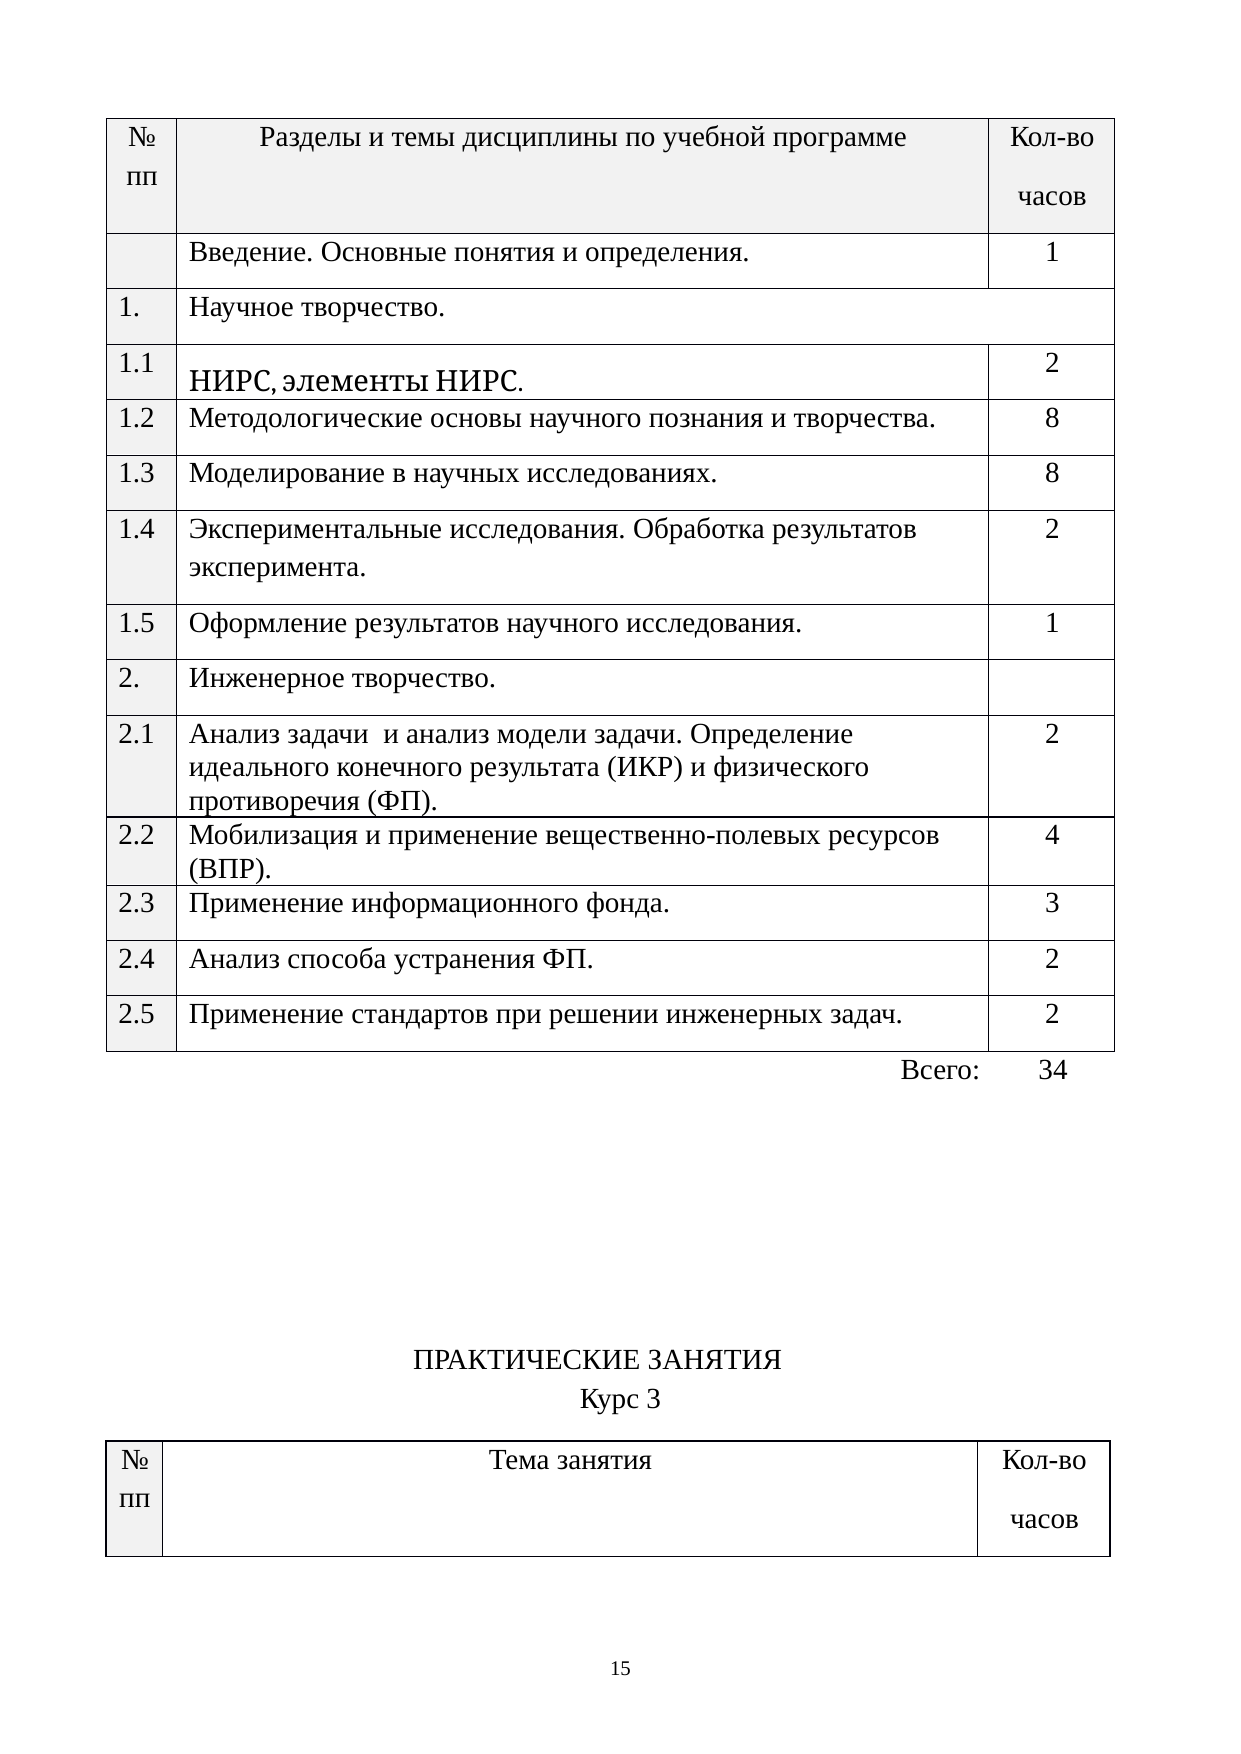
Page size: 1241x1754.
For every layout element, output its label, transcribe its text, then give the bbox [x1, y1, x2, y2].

table_cell 2. [107, 660, 176, 715]
table_cell 8 [989, 400, 1114, 454]
text Всего: 34 [193, 1052, 1122, 1085]
table_cell Применение стандартов при решении инженерных задач. [177, 996, 988, 1051]
table_cell Научное творчество. [177, 289, 1114, 344]
table_cell 2.4 [107, 941, 176, 995]
table_cell 2.3 [107, 886, 176, 940]
table_cell 2 [989, 716, 1114, 816]
table_cell [107, 234, 176, 288]
table_cell 2 [989, 511, 1114, 604]
table_cell 2.5 [107, 996, 176, 1051]
table_header № пп [107, 1442, 162, 1556]
table_cell НИРС, элементы НИРС. [177, 345, 988, 399]
table_cell 2 [989, 996, 1114, 1051]
table_cell 2 [989, 345, 1114, 399]
table_cell Применение информационного фонда. [177, 886, 988, 940]
table_cell 1.3 [107, 456, 176, 510]
table_header Кол-во часов [978, 1442, 1109, 1556]
table_cell 1.1 [107, 345, 176, 399]
table_cell Введение. Основные понятия и определения. [177, 234, 988, 288]
table_cell Методологические основы научного познания и творчества. [177, 400, 988, 454]
table_cell [989, 660, 1114, 715]
table_cell 1. [107, 289, 176, 344]
table_cell Инженерное творчество. [177, 660, 988, 715]
table_cell 3 [989, 886, 1114, 940]
table_cell 2.2 [107, 818, 176, 884]
table_header Разделы и темы дисциплины по учебной программе [177, 119, 988, 233]
table_cell 8 [989, 456, 1114, 510]
table_cell 1 [989, 605, 1114, 659]
table_cell 1.4 [107, 511, 176, 604]
table_header Тема занятия [163, 1442, 977, 1556]
table_cell Анализ задачи и анализ модели задачи. Определение идеального конечного результата (ИКР) и физического противоречия (ФП). [177, 716, 988, 816]
table_cell 1 [989, 234, 1114, 288]
table_cell Анализ способа устранения ФП. [177, 941, 988, 995]
table_cell 2.1 [107, 716, 176, 816]
table_cell Экспериментальные исследования. Обработка результатов эксперимента. [177, 511, 988, 604]
text ПРАКТИЧЕСКИЕ ЗАНЯТИЯ [165, 1342, 1122, 1376]
table_header № пп [107, 119, 176, 233]
table_cell Мобилизация и применение вещественно-полевых ресурсов (ВПР). [177, 818, 988, 884]
table_cell 1.2 [107, 400, 176, 454]
table_cell Оформление результатов научного исследования. [177, 605, 988, 659]
text Курс 3 [118, 1381, 1122, 1414]
table_cell 2 [989, 941, 1114, 995]
table_cell 1.5 [107, 605, 176, 659]
table_header Кол-во часов [989, 119, 1114, 233]
table_cell 4 [989, 818, 1114, 884]
table_cell Моделирование в научных исследованиях. [177, 456, 988, 510]
